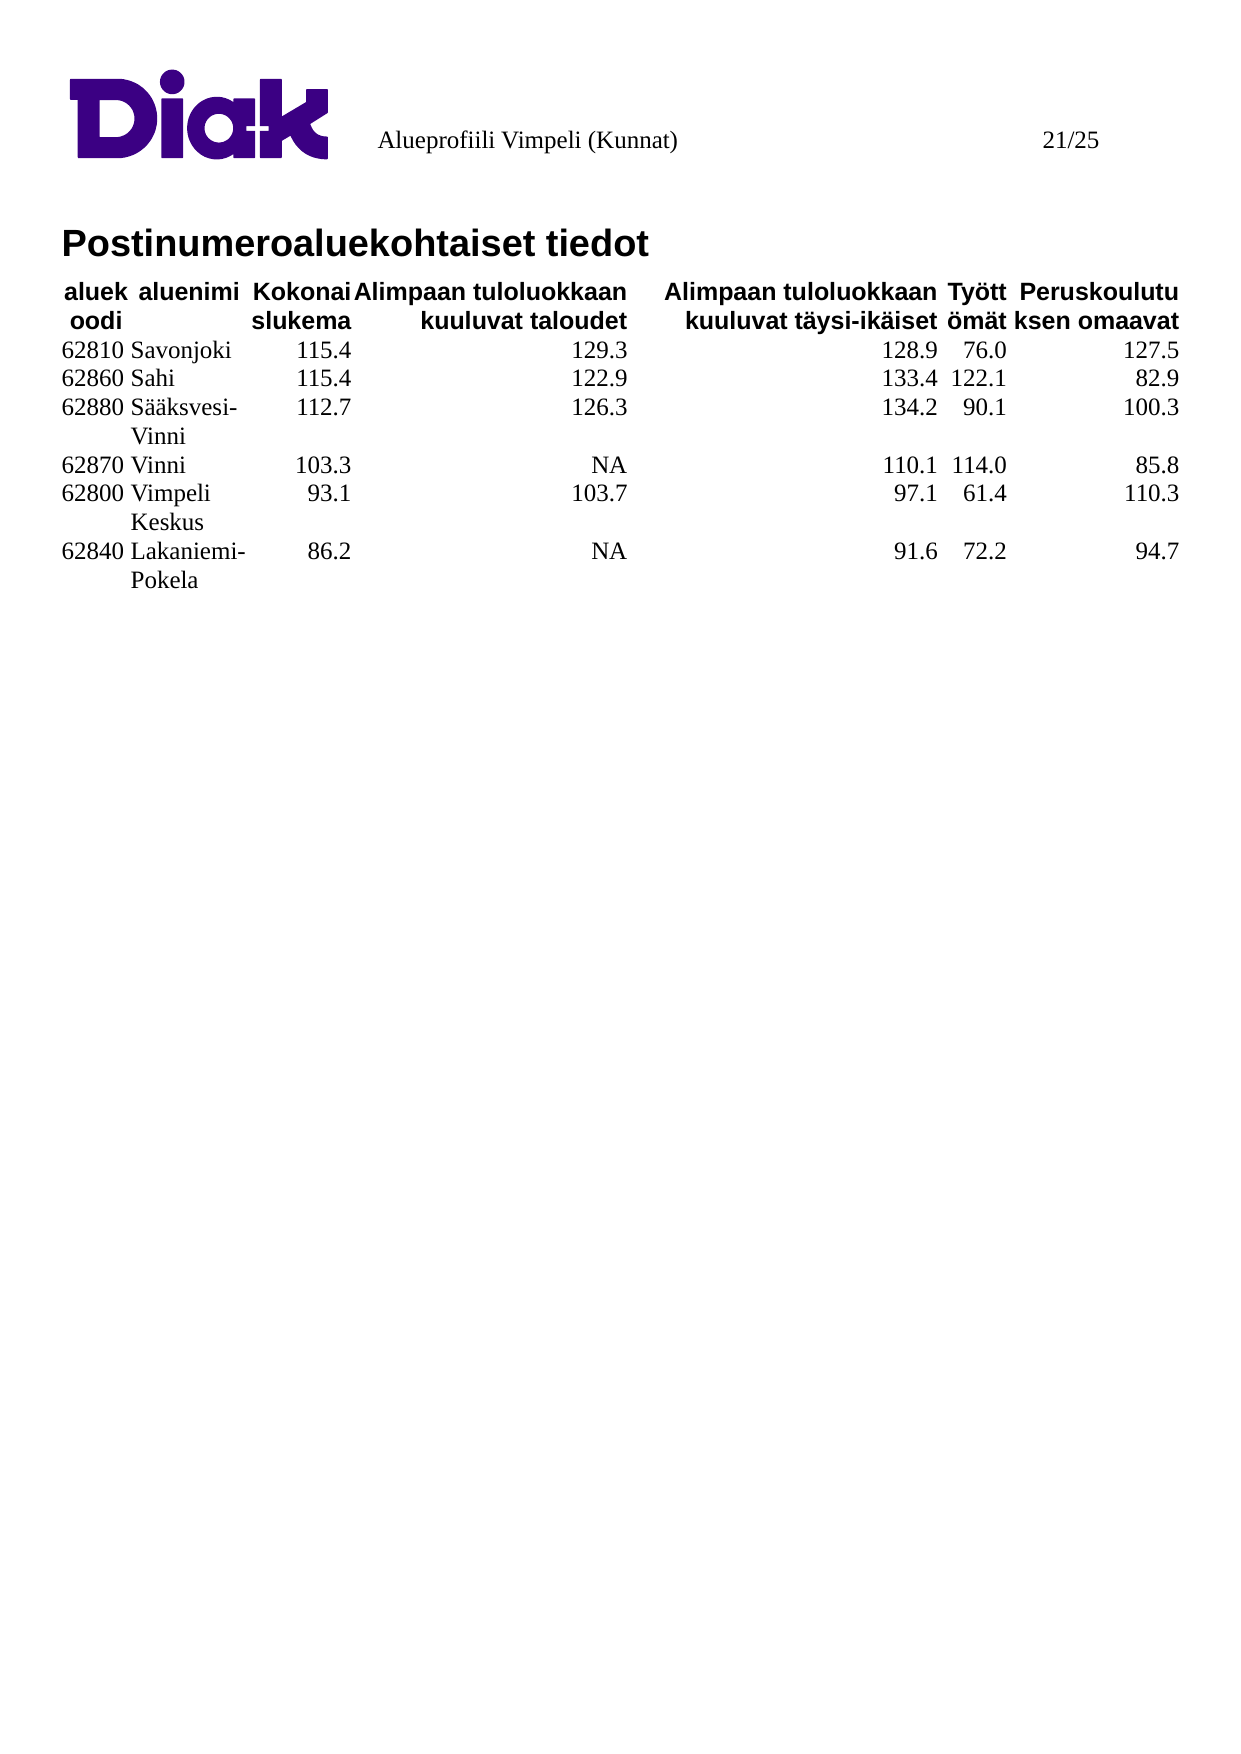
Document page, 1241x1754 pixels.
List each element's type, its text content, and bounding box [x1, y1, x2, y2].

table_header Peruskoulutuksen omaavat [1007, 277, 1179, 335]
table_cell 122.9 [351, 364, 627, 392]
table_cell 97.1 [627, 479, 938, 536]
table_cell Sääksvesi-Vinni [130, 392, 248, 450]
table_cell 100.3 [1007, 392, 1179, 450]
table_header aluekoodi [61, 277, 130, 335]
table_cell 110.3 [1007, 479, 1179, 536]
table_header Kokonaislukema [248, 277, 351, 335]
table_cell Sahi [130, 364, 248, 392]
table_cell 85.8 [1007, 450, 1179, 478]
table_cell 82.9 [1007, 364, 1179, 392]
table_cell 112.7 [248, 392, 351, 450]
table_header Alimpaan tuloluokkaan kuuluvat taloudet [351, 277, 627, 335]
table_cell 115.4 [248, 335, 351, 363]
table_cell 62800 [61, 479, 130, 536]
table_cell 62860 [61, 364, 130, 392]
table_cell 115.4 [248, 364, 351, 392]
table_cell 114.0 [938, 450, 1007, 478]
table_cell Lakaniemi-Pokela [130, 536, 248, 593]
table_cell 86.2 [248, 536, 351, 593]
table_header Alimpaan tuloluokkaan kuuluvat täysi-ikäiset [627, 277, 938, 335]
table_cell 128.9 [627, 335, 938, 363]
table_cell Vinni [130, 450, 248, 478]
table_cell 62870 [61, 450, 130, 478]
table_cell 133.4 [627, 364, 938, 392]
table_cell 94.7 [1007, 536, 1179, 593]
table_cell 110.1 [627, 450, 938, 478]
table_cell 62840 [61, 536, 130, 593]
table_cell 103.3 [248, 450, 351, 478]
table_cell 127.5 [1007, 335, 1179, 363]
table_cell 62880 [61, 392, 130, 450]
table_cell 103.7 [351, 479, 627, 536]
table_cell 76.0 [938, 335, 1007, 363]
table_cell Savonjoki [130, 335, 248, 363]
table_cell 61.4 [938, 479, 1007, 536]
table_header aluenimi [130, 277, 248, 335]
table_cell NA [351, 536, 627, 593]
table_cell 62810 [61, 335, 130, 363]
table_header Työttömät [938, 277, 1007, 335]
table_cell 134.2 [627, 392, 938, 450]
table_cell 93.1 [248, 479, 351, 536]
table_cell NA [351, 450, 627, 478]
table_cell 91.6 [627, 536, 938, 593]
table_cell 72.2 [938, 536, 1007, 593]
table_cell 122.1 [938, 364, 1007, 392]
table_cell 126.3 [351, 392, 627, 450]
table_cell 90.1 [938, 392, 1007, 450]
table_cell Vimpeli Keskus [130, 479, 248, 536]
subtitle Postinumeroaluekohtaiset tiedot [61, 221, 1179, 265]
table_cell 129.3 [351, 335, 627, 363]
